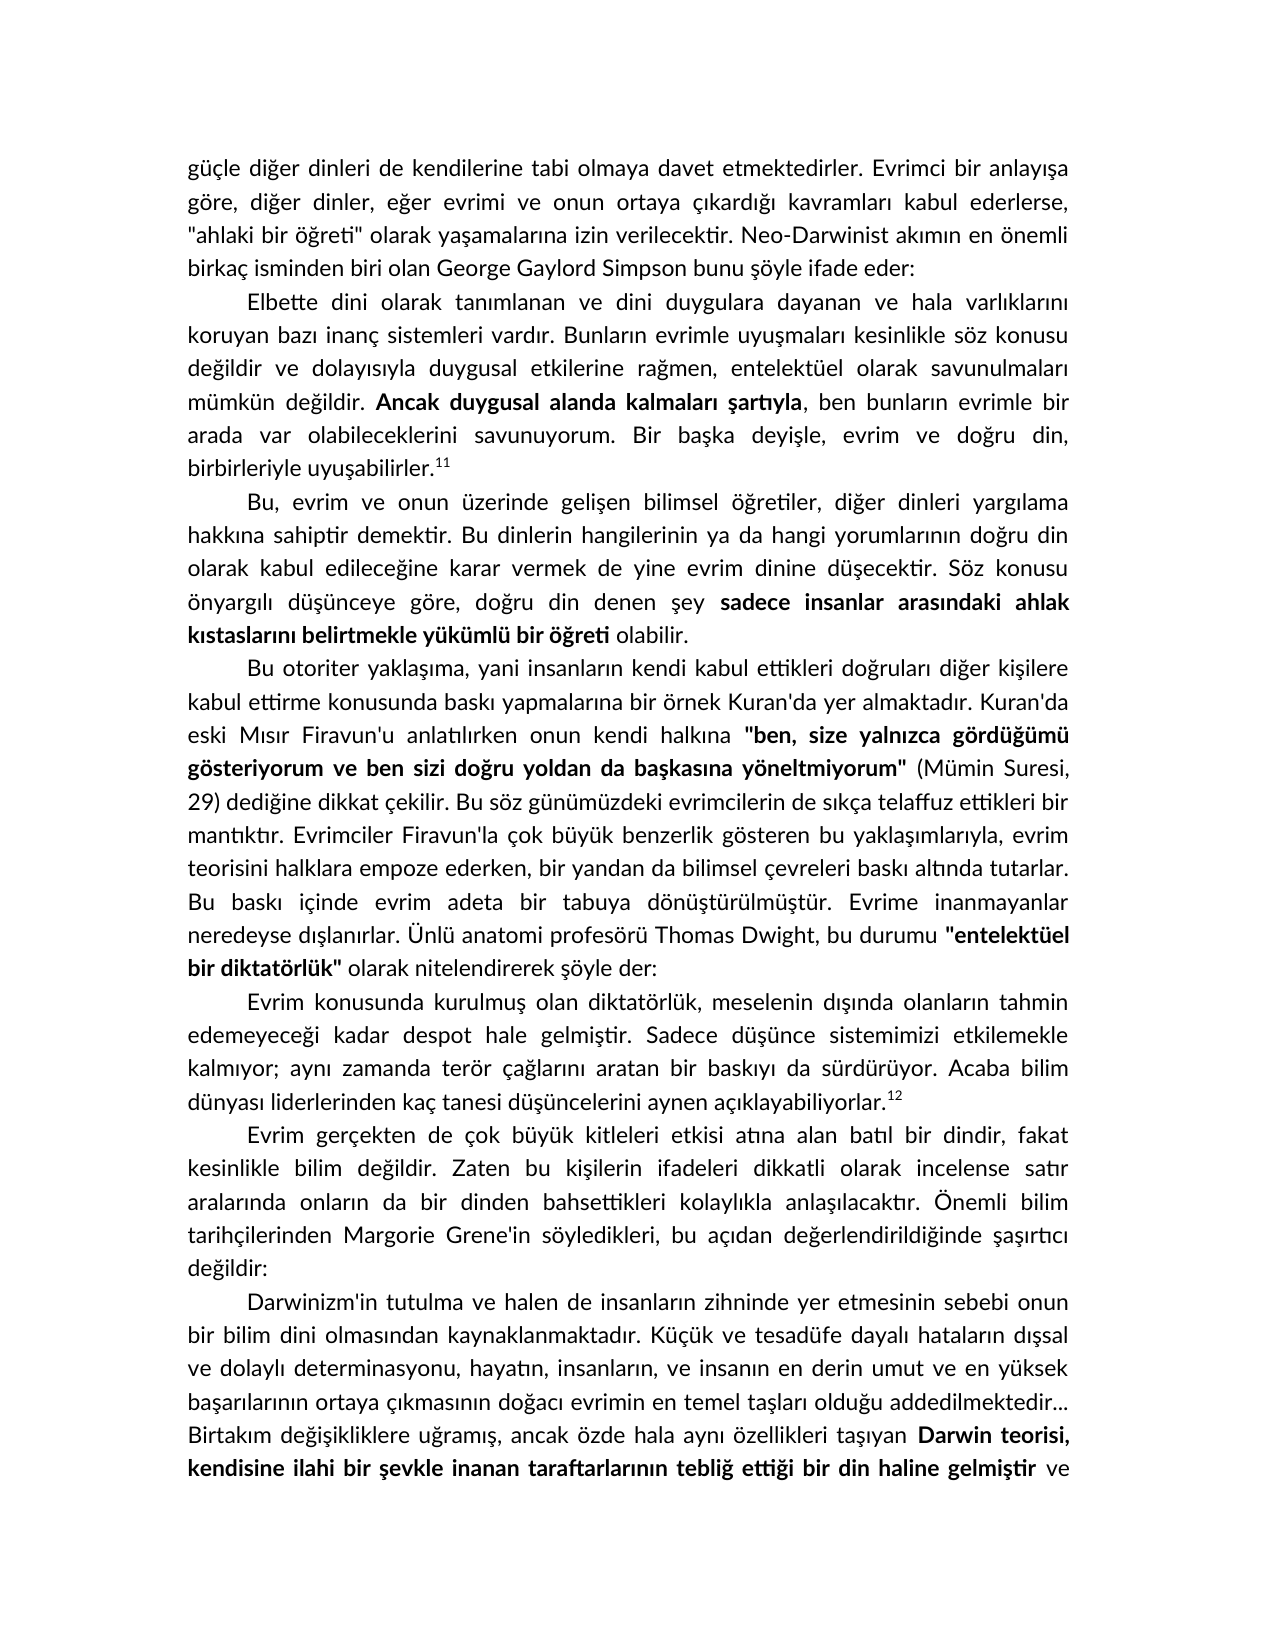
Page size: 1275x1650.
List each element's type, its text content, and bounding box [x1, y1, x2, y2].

text güçle diğer dinleri de kendilerine tabi olmaya davet etmektedirler. Evrimci bir anlayışa göre, diğer dinler, eğer evrimi ve onun ortaya çıkardığı kavramları kabul ederlerse, "ahlaki bir öğreti" olarak yaşamalarına izin verilecektir. Neo-Darwinist akımın en önemli birkaç isminden biri olan George Gaylord Simpson bunu şöyle ifade eder: [187, 150, 1070, 283]
text Bu, evrim ve onun üzerinde gelişen bilimsel öğretiler, diğer dinleri yargılama hakkına sahiptir demektir. Bu dinlerin hangilerinin ya da hangi yorumlarının doğru din olarak kabul edileceğine karar vermek de yine evrim dinine düşecektir. Söz konusu önyargılı düşünceye göre, doğru din denen şey sadece insanlar arasındaki ahlak kıstaslarını belirtmekle yükümlü bir öğreti olabilir. [187, 483, 1070, 650]
text Bu otoriter yaklaşıma, yani insanların kendi kabul ettikleri doğruları diğer kişilere kabul ettirme konusunda baskı yapmalarına bir örnek Kuran'da yer almaktadır. Kuran'da eski Mısır Firavun'u anlatılırken onun kendi halkına "ben, size yalnızca gördüğümü gösteriyorum ve ben sizi doğru yoldan da başkasına yöneltmiyorum" (Mümin Suresi, 29) dediğine dikkat çekilir. Bu söz günümüzdeki evrimcilerin de sıkça telaffuz ettikleri bir mantıktır. Evrimciler Firavun'la çok büyük benzerlik gösteren bu yaklaşımlarıyla, evrim teorisini halklara empoze ederken, bir yandan da bilimsel çevreleri baskı altında tutarlar. Bu baskı içinde evrim adeta bir tabuya dönüştürülmüştür. Evrime inanmayanlar neredeyse dışlanırlar. Ünlü anatomi profesörü Thomas Dwight, bu durumu "entelektüel bir diktatörlük" olarak nitelendirerek şöyle der: [187, 650, 1070, 983]
text Darwinizm'in tutulma ve halen de insanların zihninde yer etmesinin sebebi onun bir bilim dini olmasından kaynaklanmaktadır. Küçük ve tesadüfe dayalı hataların dışsal ve dolaylı determinasyonu, hayatın, insanların, ve insanın en derin umut ve en yüksek başarılarının ortaya çıkmasının doğacı evrimin en temel taşları olduğu addedilmektedir... Birtakım değişikliklere uğramış, ancak özde hala aynı özellikleri taşıyan Darwin teorisi, kendisine ilahi bir şevkle inanan taraftarlarının tebliğ ettiği bir din haline gelmiştir ve [187, 1283, 1070, 1483]
text Evrim konusunda kurulmuş olan diktatörlük, meselenin dışında olanların tahmin edemeyeceği kadar despot hale gelmiştir. Sadece düşünce sistemimizi etkilemekle kalmıyor; aynı zamanda terör çağlarını aratan bir baskıyı da sürdürüyor. Acaba bilim dünyası liderlerinden kaç tanesi düşüncelerini aynen açıklayabiliyorlar.12 [187, 983, 1070, 1117]
text Evrim gerçekten de çok büyük kitleleri etkisi atına alan batıl bir dindir, fakat kesinlikle bilim değildir. Zaten bu kişilerin ifadeleri dikkatli olarak incelense satır aralarında onların da bir dinden bahsettikleri kolaylıkla anlaşılacaktır. Önemli bilim tarihçilerinden Margorie Grene'in söyledikleri, bu açıdan değerlendirildiğinde şaşırtıcı değildir: [187, 1117, 1070, 1283]
text Elbette dini olarak tanımlanan ve dini duygulara dayanan ve hala varlıklarını koruyan bazı inanç sistemleri vardır. Bunların evrimle uyuşmaları kesinlikle söz konusu değildir ve dolayısıyla duygusal etkilerine rağmen, entelektüel olarak savunulmaları mümkün değildir. Ancak duygusal alanda kalmaları şartıyla, ben bunların evrimle bir arada var olabileceklerini savunuyorum. Bir başka deyişle, evrim ve doğru din, birbirleriyle uyuşabilirler.11 [187, 283, 1070, 483]
